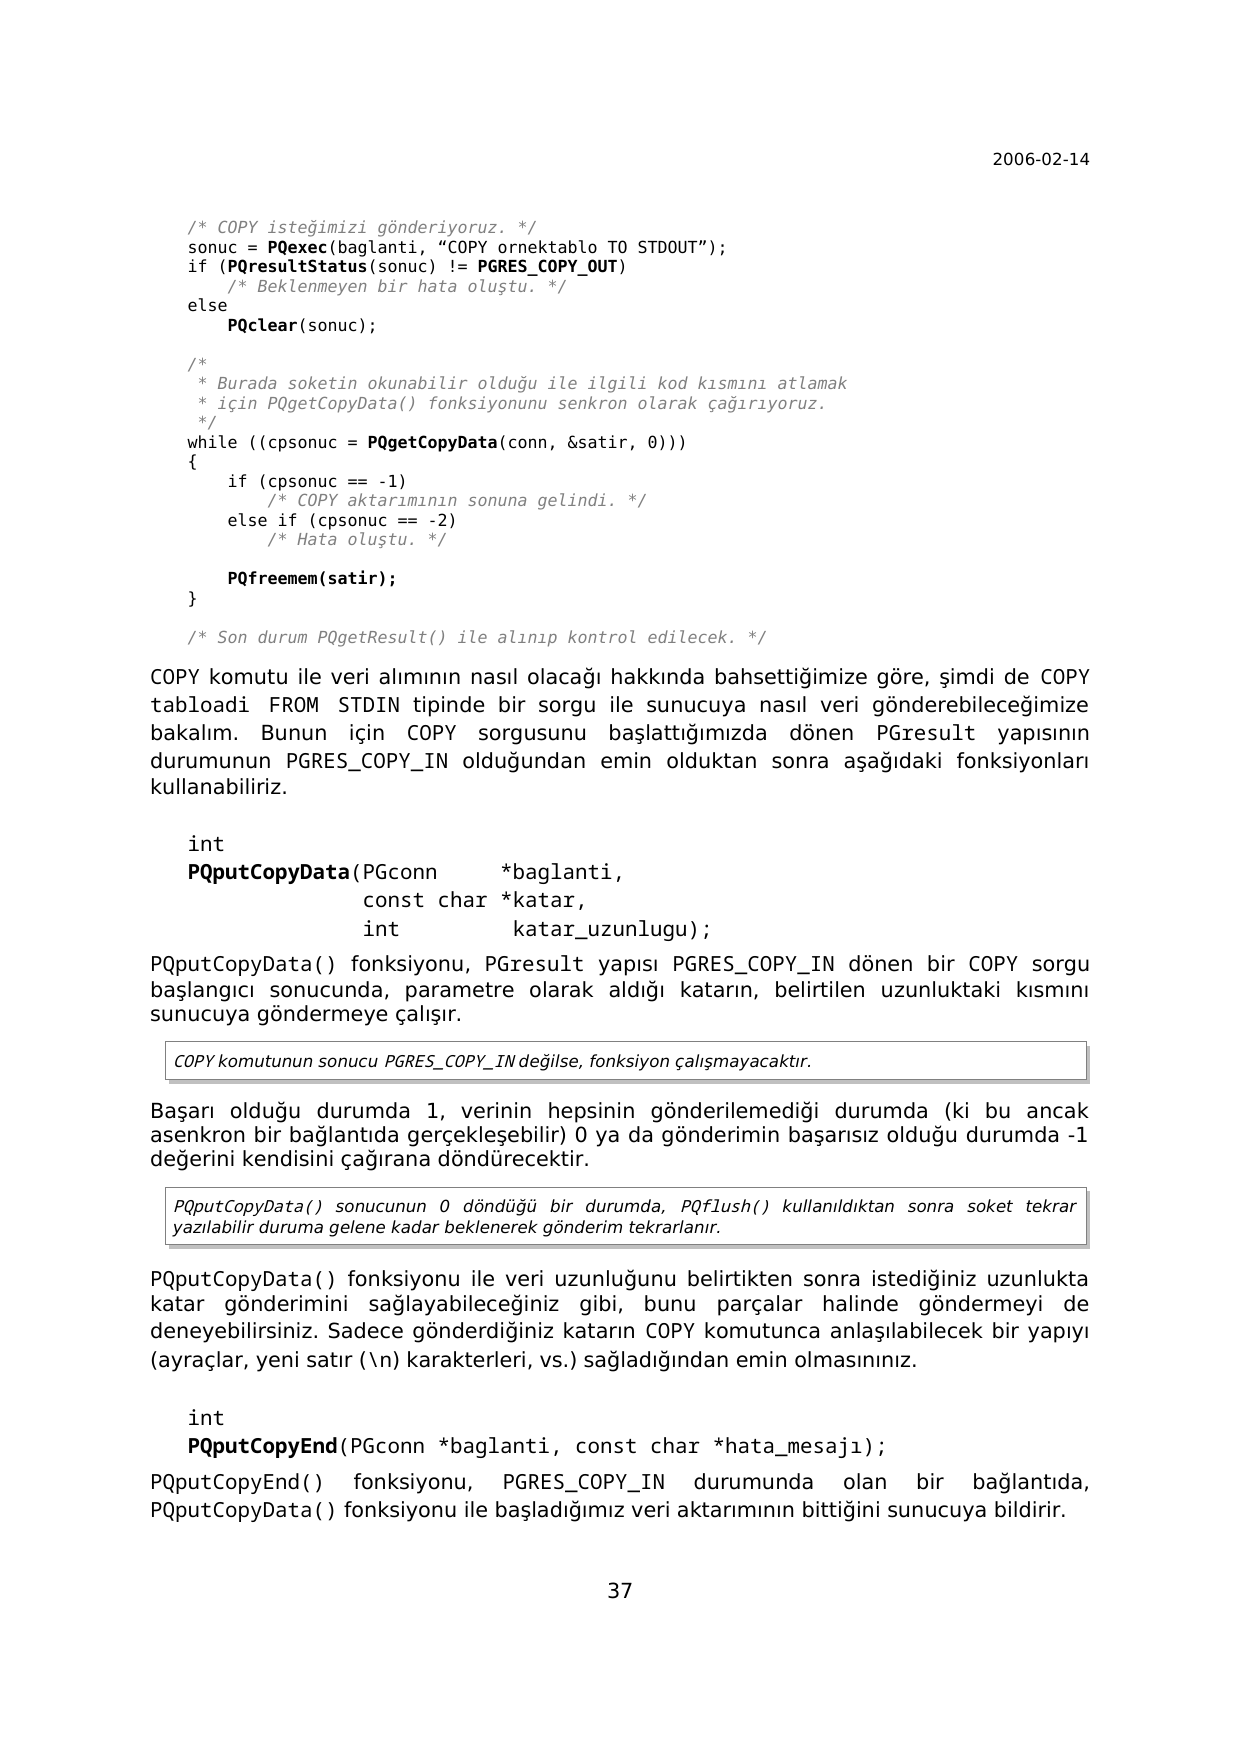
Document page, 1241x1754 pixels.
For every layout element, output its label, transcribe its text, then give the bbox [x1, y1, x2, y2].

text COPY komutunun sonucu PGRES_COPY_IN değilse, fonksiyon çalışmayacaktır. [166, 1042, 1086, 1079]
text Başarı olduğu durumda 1, verinin hepsinin gönderilemediği durumda (ki bu ancak asenkron bir bağlantıda gerçekleşebilir) 0 ya da gönderimin başarısız olduğu durumda -1 değerini kendisini çağırana döndürecektir. [150, 1099, 1090, 1172]
text int PQputCopyEnd(PGconn *baglanti, const char *hata_mesajı); [187, 1403, 1090, 1459]
text /* COPY isteğimizi gönderiyoruz. */ sonuc = PQexec(baglanti, “COPY ornektablo TO STDOUT”); if (PQresultStatus(sonuc) != PGRES_COPY_OUT) /* Beklenmeyen bir hata oluştu. */ else PQclear(sonuc); /* * Burada soketin okunabilir olduğu ile ilgili kod kısmını atlamak * için PQgetCopyData() fonksiyonunu senkron olarak çağırıyoruz. */ while ((cpsonuc = PQgetCopyData(conn, &satir, 0))) { if (cpsonuc == -1) /* COPY aktarımının sonuna gelindi. */ else if (cpsonuc == -2) /* Hata oluştu. */ PQfreemem(satir); } /* Son durum PQgetResult() ile alınıp kontrol edilecek. */ [187, 199, 1090, 647]
text PQputCopyData() fonksiyonu ile veri uzunluğunu belirtikten sonra istediğiniz uzunlukta katar gönderimini sağlayabileceğiniz gibi, bunu parçalar halinde göndermeyi de deneyebilirsiniz. Sadece gönderdiğiniz katarın COPY komutunca anlaşılabilecek bir yapıyı (ayraçlar, yeni satır (\n) karakterleri, vs.) sağladığından emin olmasınınız. [150, 1264, 1090, 1373]
text COPY komutu ile veri alımının nasıl olacağı hakkında bahsettiğimize göre, şimdi de COPY tabloadi FROM STDIN tipinde bir sorgu ile sunucuya nasıl veri gönderebileceğimize bakalım. Bunun için COPY sorgusunu başlattığımızda dönen PGresult yapısının durumunun PGRES_COPY_IN olduğundan emin olduktan sonra aşağıdaki fonksiyonları kullanabiliriz. [150, 662, 1090, 799]
text PQputCopyData() sonucunun 0 döndüğü bir durumda, PQflush() kullanıldıktan sonra soket tekrar yazılabilir duruma gelene kadar beklenerek gönderim tekrarlanır. [166, 1188, 1086, 1244]
text PQputCopyEnd() fonksiyonu, PGRES_COPY_IN durumunda olan bir bağlantıda, PQputCopyData() fonksiyonu ile başladığımız veri aktarımının bittiğini sunucuya bildirir. [150, 1467, 1090, 1523]
text PQputCopyData() fonksiyonu, PGresult yapısı PGRES_COPY_IN dönen bir COPY sorgu başlangıcı sonucunda, parametre olarak aldığı katarın, belirtilen uzunluktaki kısmını sunucuya göndermeye çalışır. [150, 949, 1090, 1026]
text int PQputCopyData(PGconn *baglanti, const char *katar, int katar_uzunlugu); [187, 829, 1090, 942]
